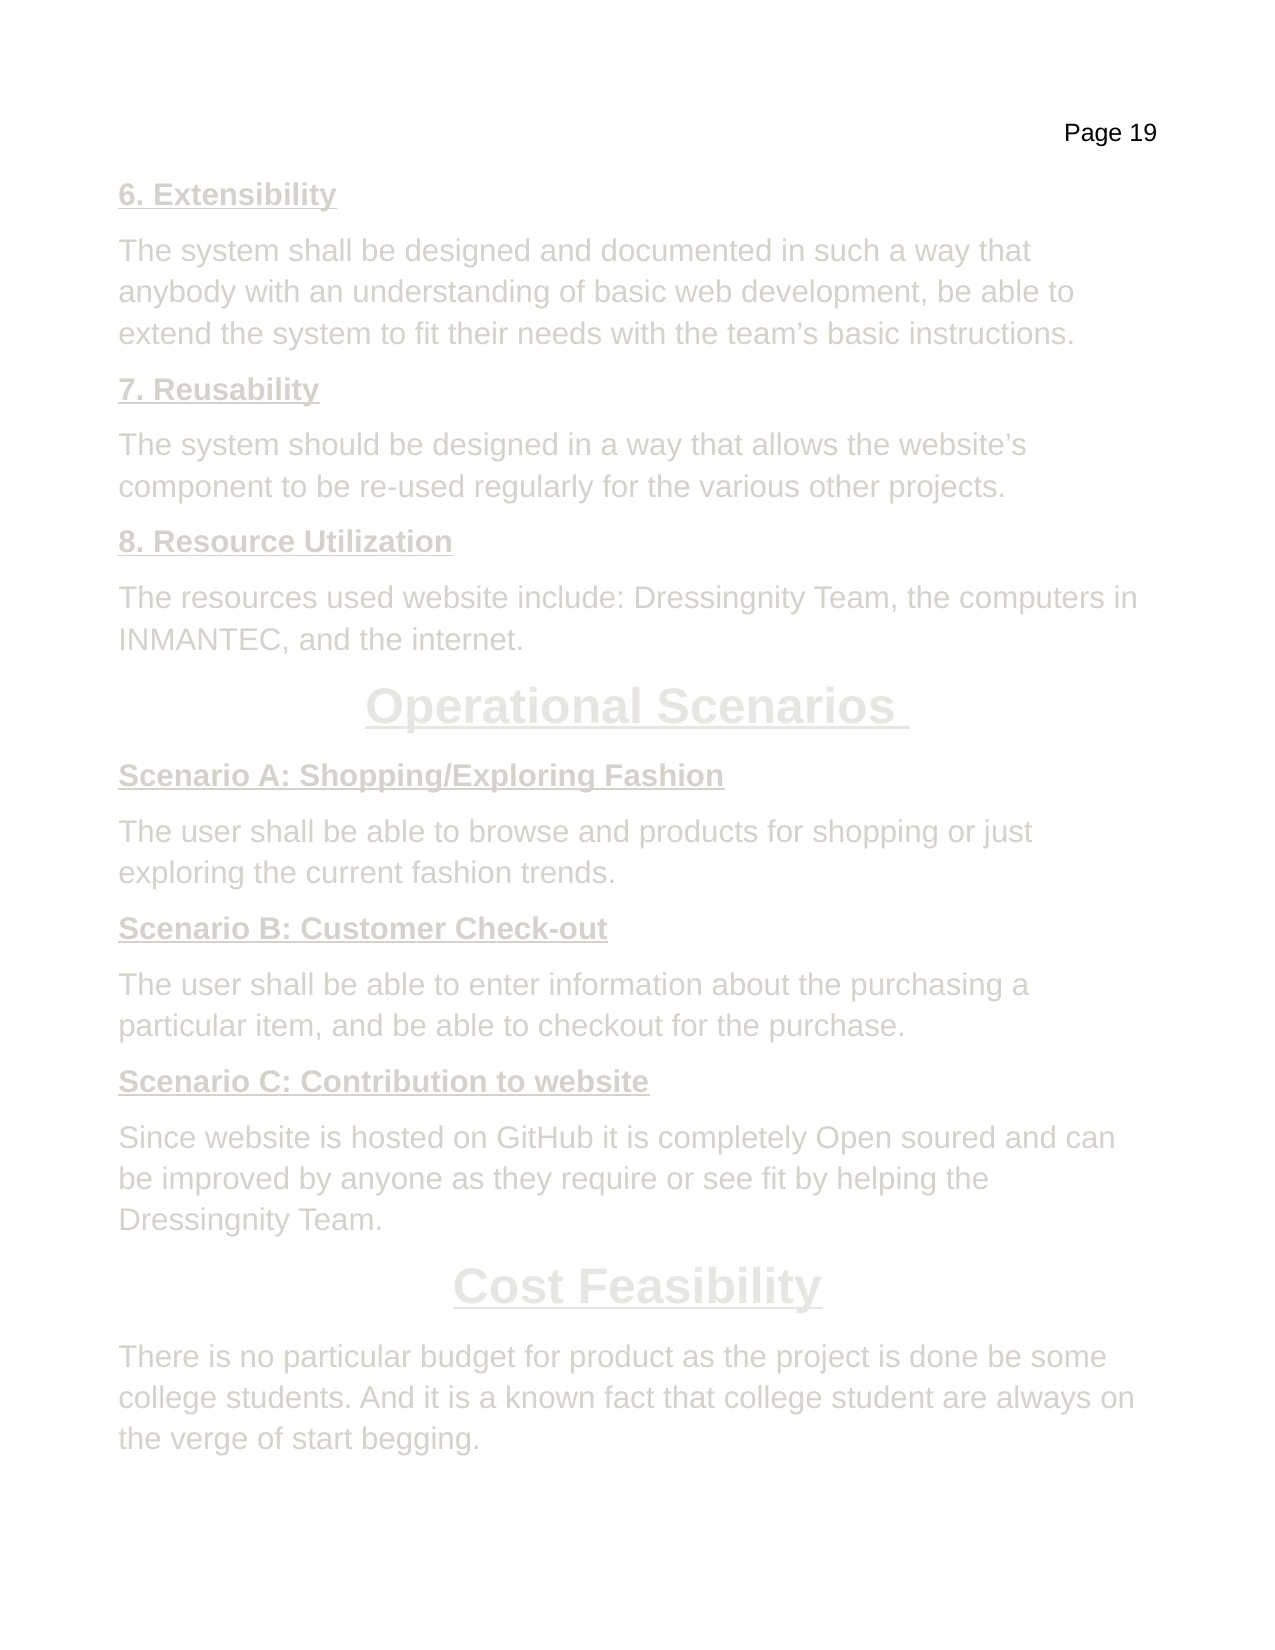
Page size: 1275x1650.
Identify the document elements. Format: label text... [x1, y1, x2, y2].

text The system should be designed in a way that allows the website’s component to be re-used regularly for the various other projects. [118, 426, 1157, 503]
text Scenario B: Customer Check-out [118, 910, 1157, 946]
text The resources used website include: Dressingnity Team, the computers in INMANTEC, and the internet. [118, 579, 1157, 656]
text The user shall be able to enter information about the purchasing a particular item, and be able to checkout for the purchase. [118, 966, 1157, 1043]
text 7. Reusability [118, 371, 1157, 406]
text The system shall be designed and documented in such a way that anybody with an understanding of basic web development, be able to extend the system to fit their needs with the team’s basic instructions. [118, 232, 1157, 351]
text There is no particular budget for product as the project is done be some college students. And it is a known fact that college student are always on the verge of start begging. [118, 1338, 1157, 1456]
text Cost Feasibility [118, 1257, 1157, 1314]
text Scenario C: Contribution to website [118, 1063, 1157, 1099]
text Since website is hosted on GitHub it is completely Open soured and can be improved by anyone as they require or see fit by helping the Dressingnity Team. [118, 1119, 1157, 1237]
text The user shall be able to browse and products for shopping or just exploring the current fashion trends. [118, 813, 1157, 890]
text 6. Extensibility [118, 176, 1157, 212]
text Scenario A: Shopping/Exploring Fashion [118, 757, 1157, 793]
text 8. Resource Utilization [118, 523, 1157, 559]
text Operational Scenarios [118, 676, 1157, 734]
